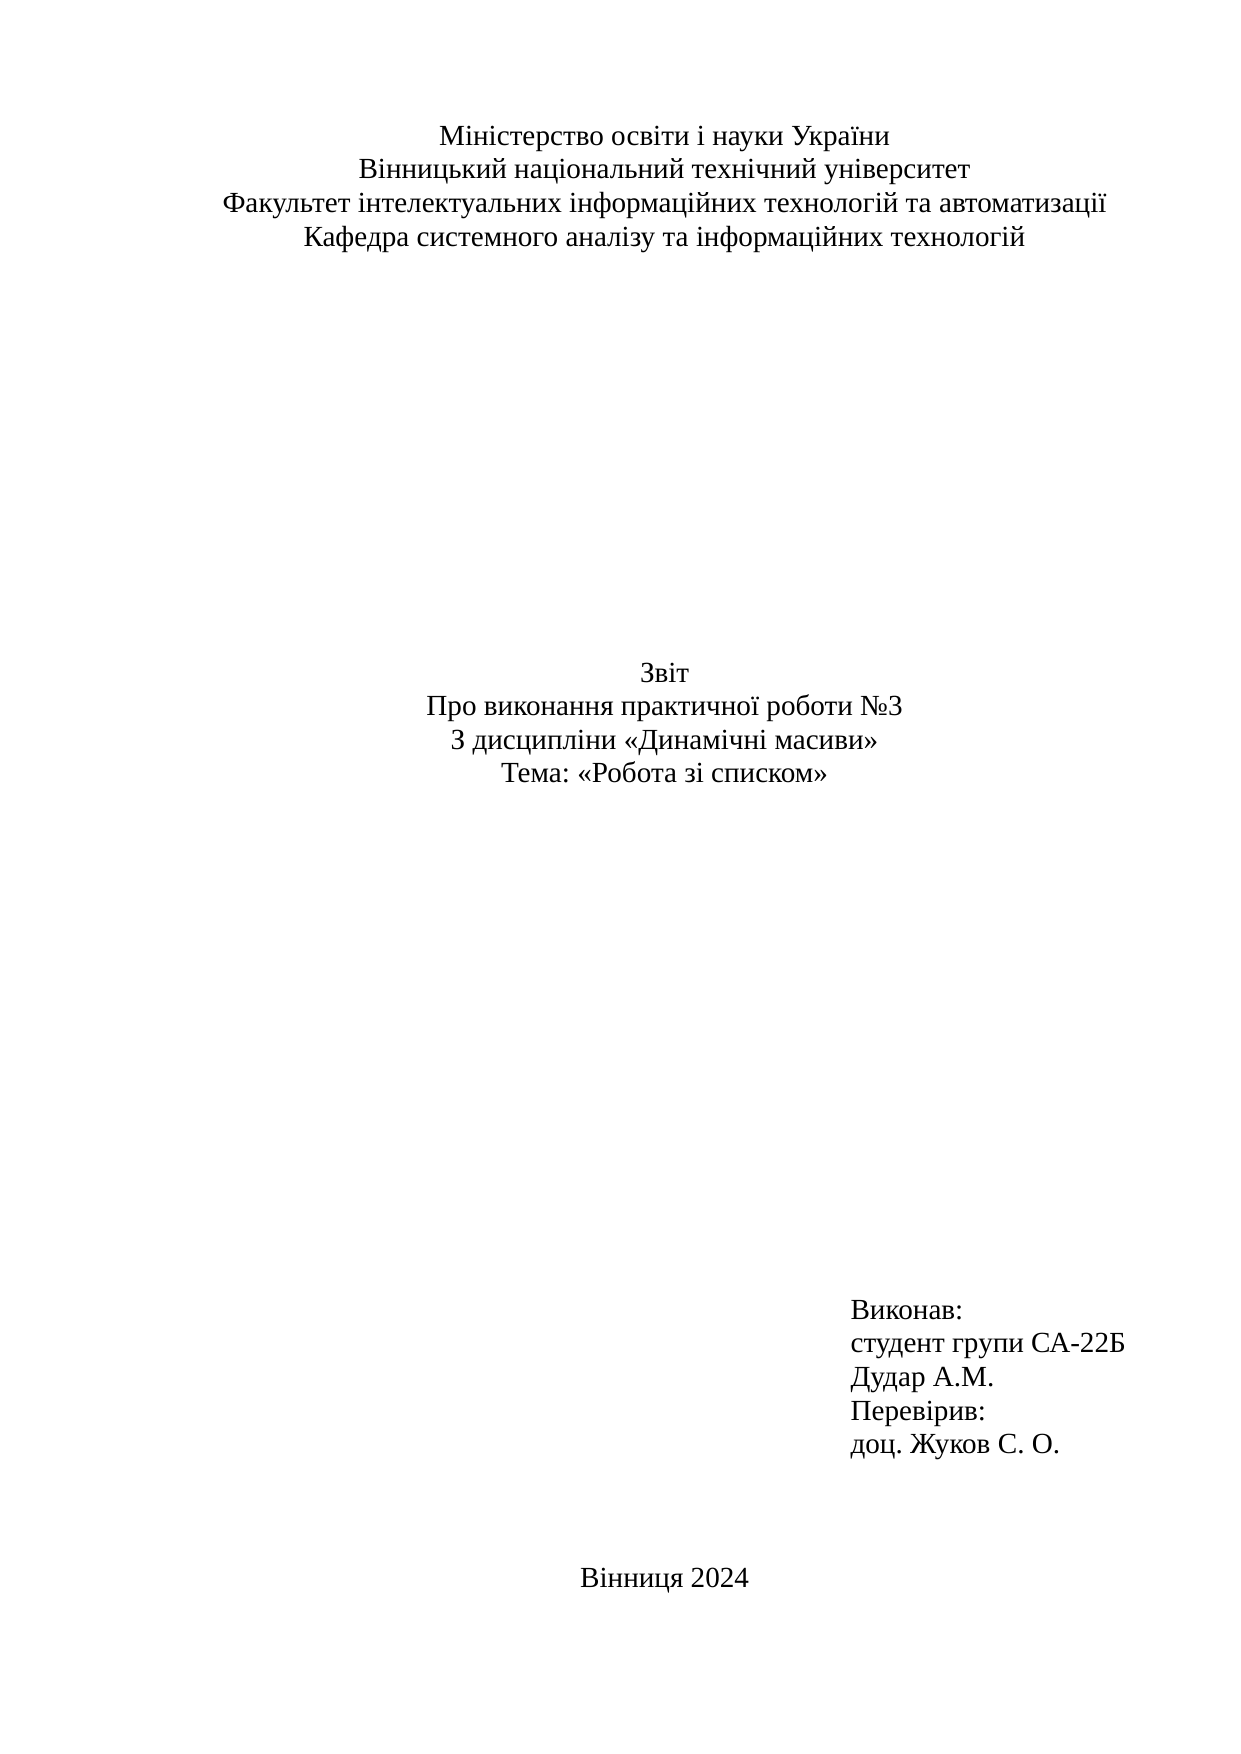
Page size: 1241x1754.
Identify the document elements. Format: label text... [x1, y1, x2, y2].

text доц. Жуков С. О. [850, 1426, 1181, 1460]
text Міністерство освіти і науки України [148, 118, 1181, 152]
text Дудар А.М. [850, 1359, 1181, 1393]
text Перевірив: [850, 1393, 1181, 1426]
text Вінницький національний технічний університет [148, 152, 1181, 185]
text Вінниця 2024 [148, 1560, 1181, 1594]
text Про виконання практичної роботи №3 [148, 688, 1181, 722]
text Звіт [148, 655, 1181, 688]
text Тема: «Робота зі списком» [148, 755, 1181, 789]
text Виконав: [850, 1292, 1181, 1326]
text З дисципліни «Динамічні масиви» [148, 722, 1181, 755]
text Кафедра системного аналізу та інформаційних технологій [148, 219, 1181, 252]
text Факультет інтелектуальних інформаційних технологій та автоматизації [148, 185, 1181, 219]
text студент групи СА-22Б [850, 1326, 1181, 1359]
